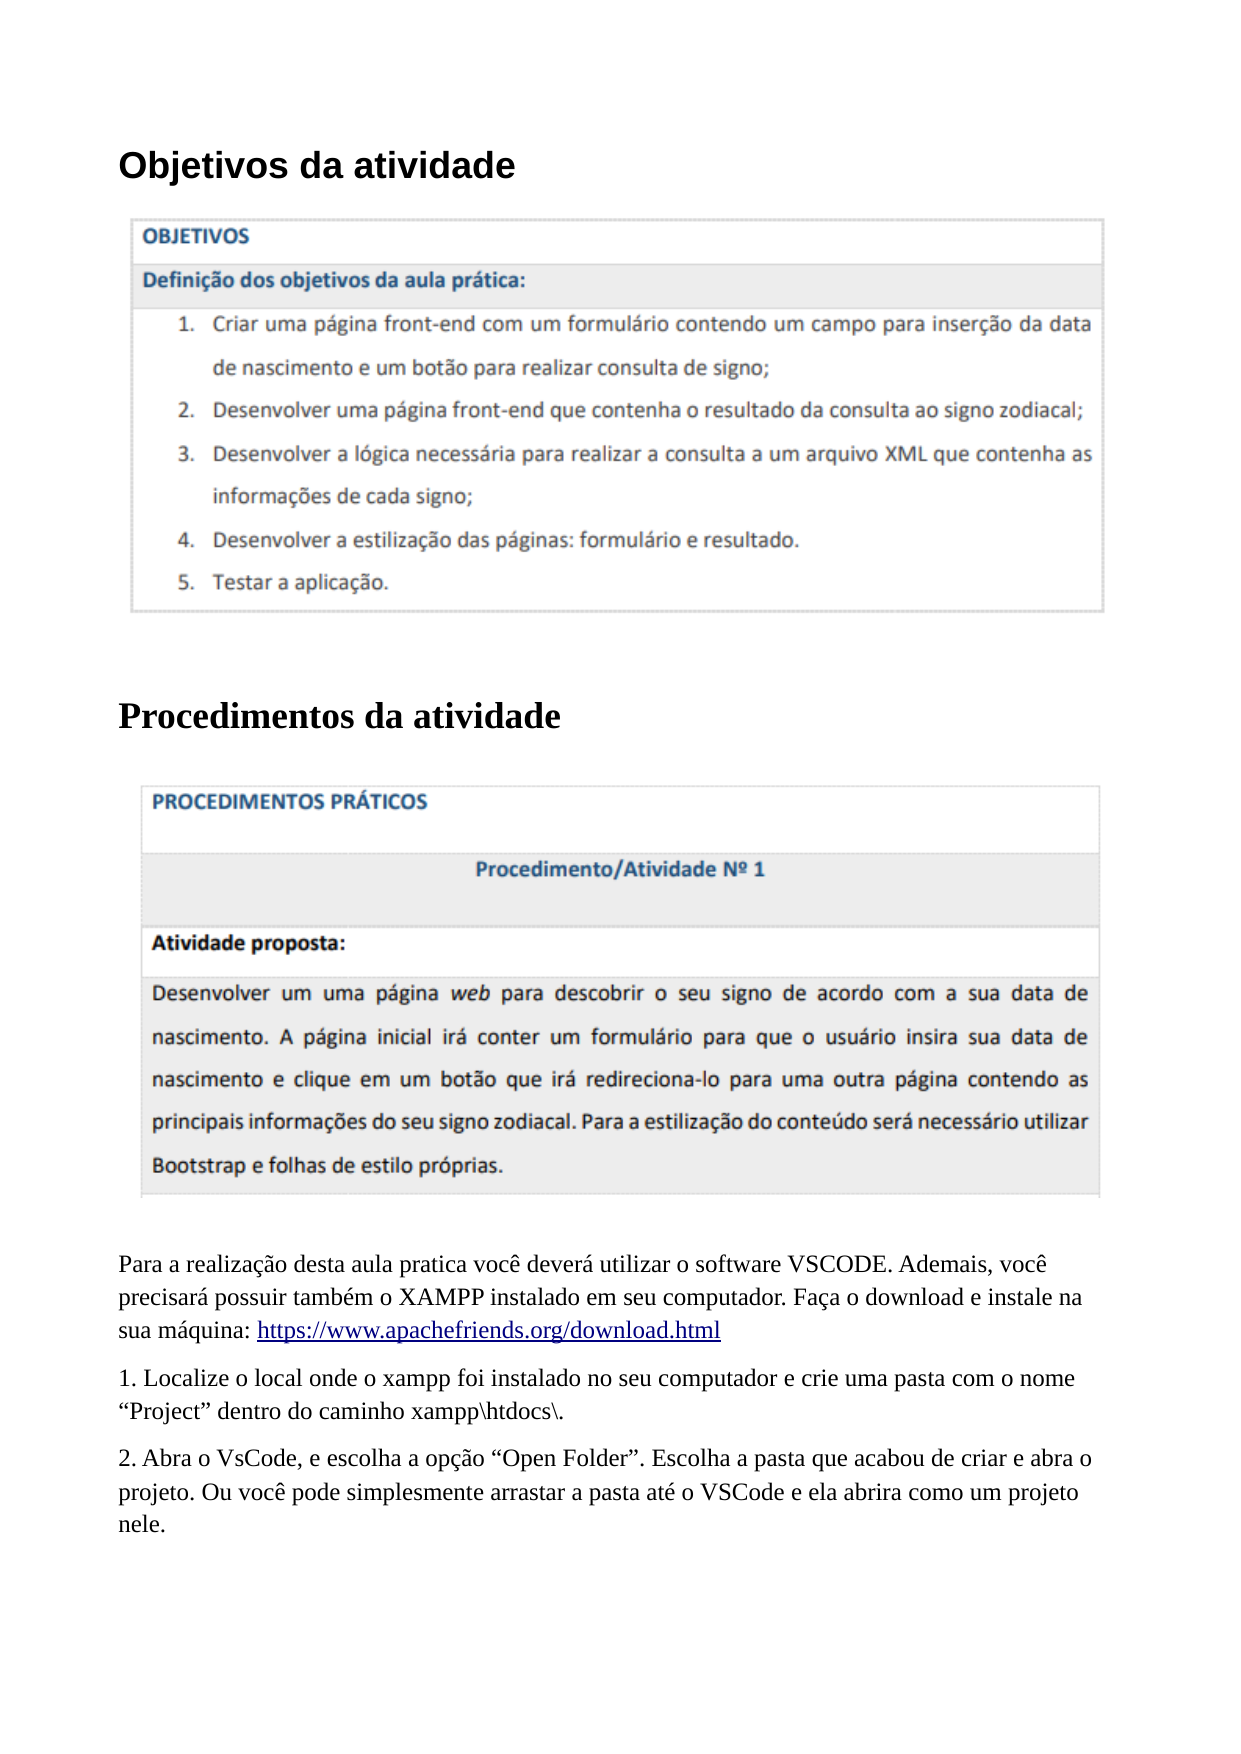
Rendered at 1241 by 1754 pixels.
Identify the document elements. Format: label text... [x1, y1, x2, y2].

text Para a realização desta aula pratica você deverá utilizar o software VSCODE. Ademais, você precisará possuir também o XAMPP instalado em seu computador. Faça o download e instale na sua máquina: https://www.apachefriends.org/download.html [118, 1249, 1122, 1344]
text 2. Abra o VsCode, e escolha a opção “Open Folder”. Escolha a pasta que acabou de criar e abra o projeto. Ou você pode simplesmente arrastar a pasta até o VSCode e ela abrira como um projeto nele. [118, 1443, 1122, 1538]
subtitle Objetivos da atividade [118, 143, 1122, 186]
picture [127, 781, 1113, 1198]
picture [118, 206, 1122, 621]
subtitle Procedimentos da atividade [118, 693, 1122, 737]
text 1. Localize o local onde o xampp foi instalado no seu computador e crie uma pasta com o nome “Project” dentro do caminho xampp\htdocs\. [118, 1363, 1122, 1425]
